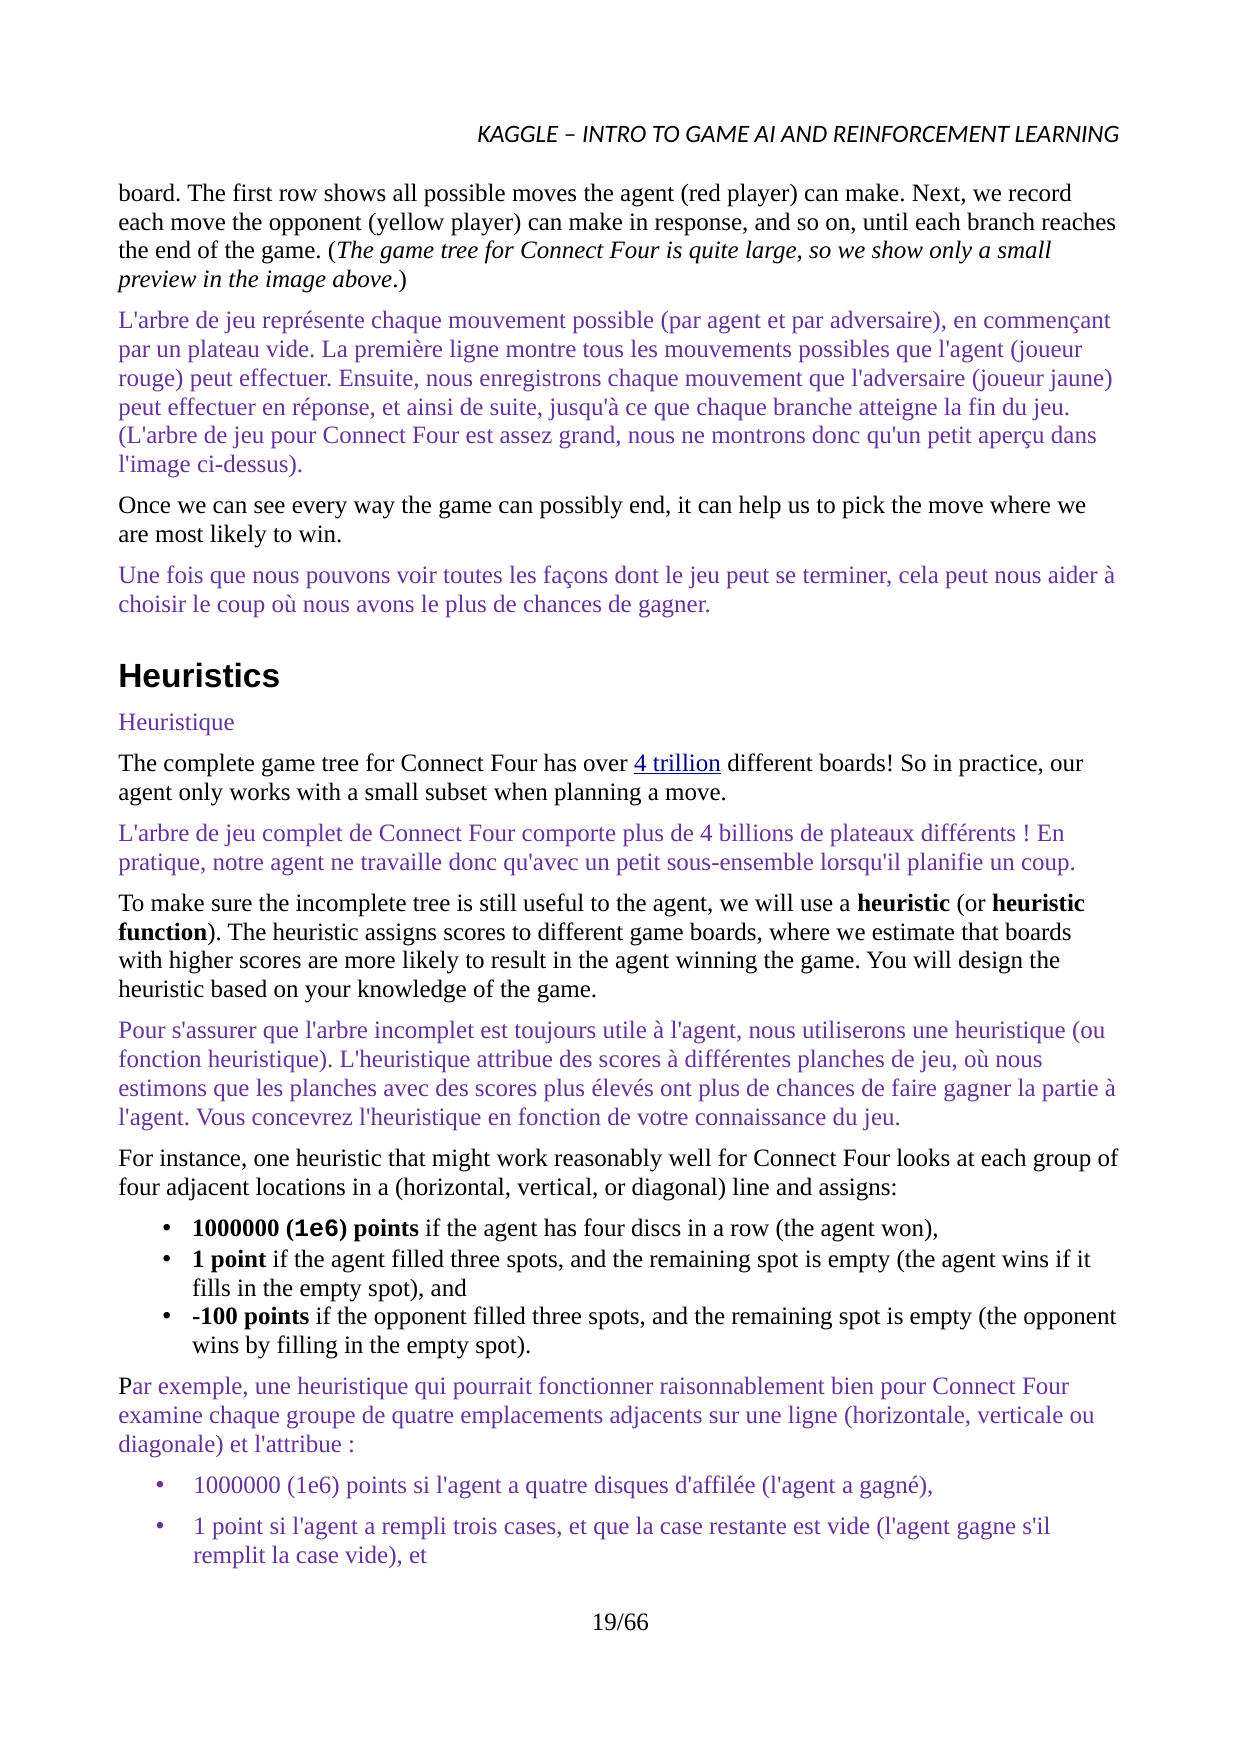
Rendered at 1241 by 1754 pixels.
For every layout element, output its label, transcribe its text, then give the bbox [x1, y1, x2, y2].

list -100 points if the opponent filled three spots, and the remaining spot is empty (the opponent wins by filling in the empty spot). [162, 1301, 1122, 1359]
text Pour s'assurer que l'arbre incomplet est toujours utile à l'agent, nous utiliserons une heuristique (ou fonction heuristique). L'heuristique attribue des scores à différentes planches de jeu, où nous estimons que les planches avec des scores plus élevés ont plus de chances de faire gagner la partie à l'agent. Vous concevrez l'heuristique en fonction de votre connaissance du jeu. [118, 1016, 1122, 1131]
list 1000000 (1e6) points si l'agent a quatre disques d'affilée (l'agent a gagné), [156, 1470, 1122, 1499]
text L'arbre de jeu complet de Connect Four comporte plus de 4 billions de plateaux différents ! En pratique, notre agent ne travaille donc qu'avec un petit sous-ensemble lorsqu'il planifie un coup. [118, 818, 1122, 876]
text L'arbre de jeu représente chaque mouvement possible (par agent et par adversaire), en commençant par un plateau vide. La première ligne montre tous les mouvements possibles que l'agent (joueur rouge) peut effectuer. Ensuite, nous enregistrons chaque mouvement que l'adversaire (joueur jaune) peut effectuer en réponse, et ainsi de suite, jusqu'à ce que chaque branche atteigne la fin du jeu. (L'arbre de jeu pour Connect Four est assez grand, nous ne montrons donc qu'un petit aperçu dans l'image ci-dessus). [118, 306, 1122, 478]
list 1000000 (1e6) points if the agent has four discs in a row (the agent won), [162, 1213, 1122, 1244]
text The complete game tree for Connect Four has over 4 trillion different boards! So in practice, our agent only works with a small subset when planning a move. [118, 748, 1122, 806]
text To make sure the incomplete tree is still useful to the agent, we will use a heuristic (or heuristic function). The heuristic assigns scores to different game boards, where we estimate that boards with higher scores are more likely to result in the agent winning the game. You will design the heuristic based on your knowledge of the game. [118, 888, 1122, 1003]
text Une fois que nous pouvons voir toutes les façons dont le jeu peut se terminer, cela peut nous aider à choisir le coup où nous avons le plus de chances de gagner. [118, 561, 1122, 618]
text board. The first row shows all possible moves the agent (red player) can make. Next, we record each move the opponent (yellow player) can make in response, and so on, until each branch reaches the end of the game. (The game tree for Connect Four is quite large, so we show only a small preview in the image above.) [118, 178, 1122, 293]
text Heuristique [118, 707, 1122, 736]
list 1 point si l'agent a rempli trois cases, et que la case restante est vide (l'agent gagne s'il remplit la case vide), et [156, 1511, 1122, 1569]
list 1 point if the agent filled three spots, and the remaining spot is empty (the agent wins if it fills in the empty spot), and [162, 1244, 1122, 1301]
subtitle Heuristics [118, 656, 1122, 694]
text Par exemple, une heuristique qui pourrait fonctionner raisonnablement bien pour Connect Four examine chaque groupe de quatre emplacements adjacents sur une ligne (horizontale, verticale ou diagonale) et l'attribue : [118, 1371, 1122, 1458]
text For instance, one heuristic that might work reasonably well for Connect Four looks at each group of four adjacent locations in a (horizontal, vertical, or diagonal) line and assigns: [118, 1143, 1122, 1201]
text Once we can see every way the game can possibly end, it can help us to pick the move where we are most likely to win. [118, 491, 1122, 548]
